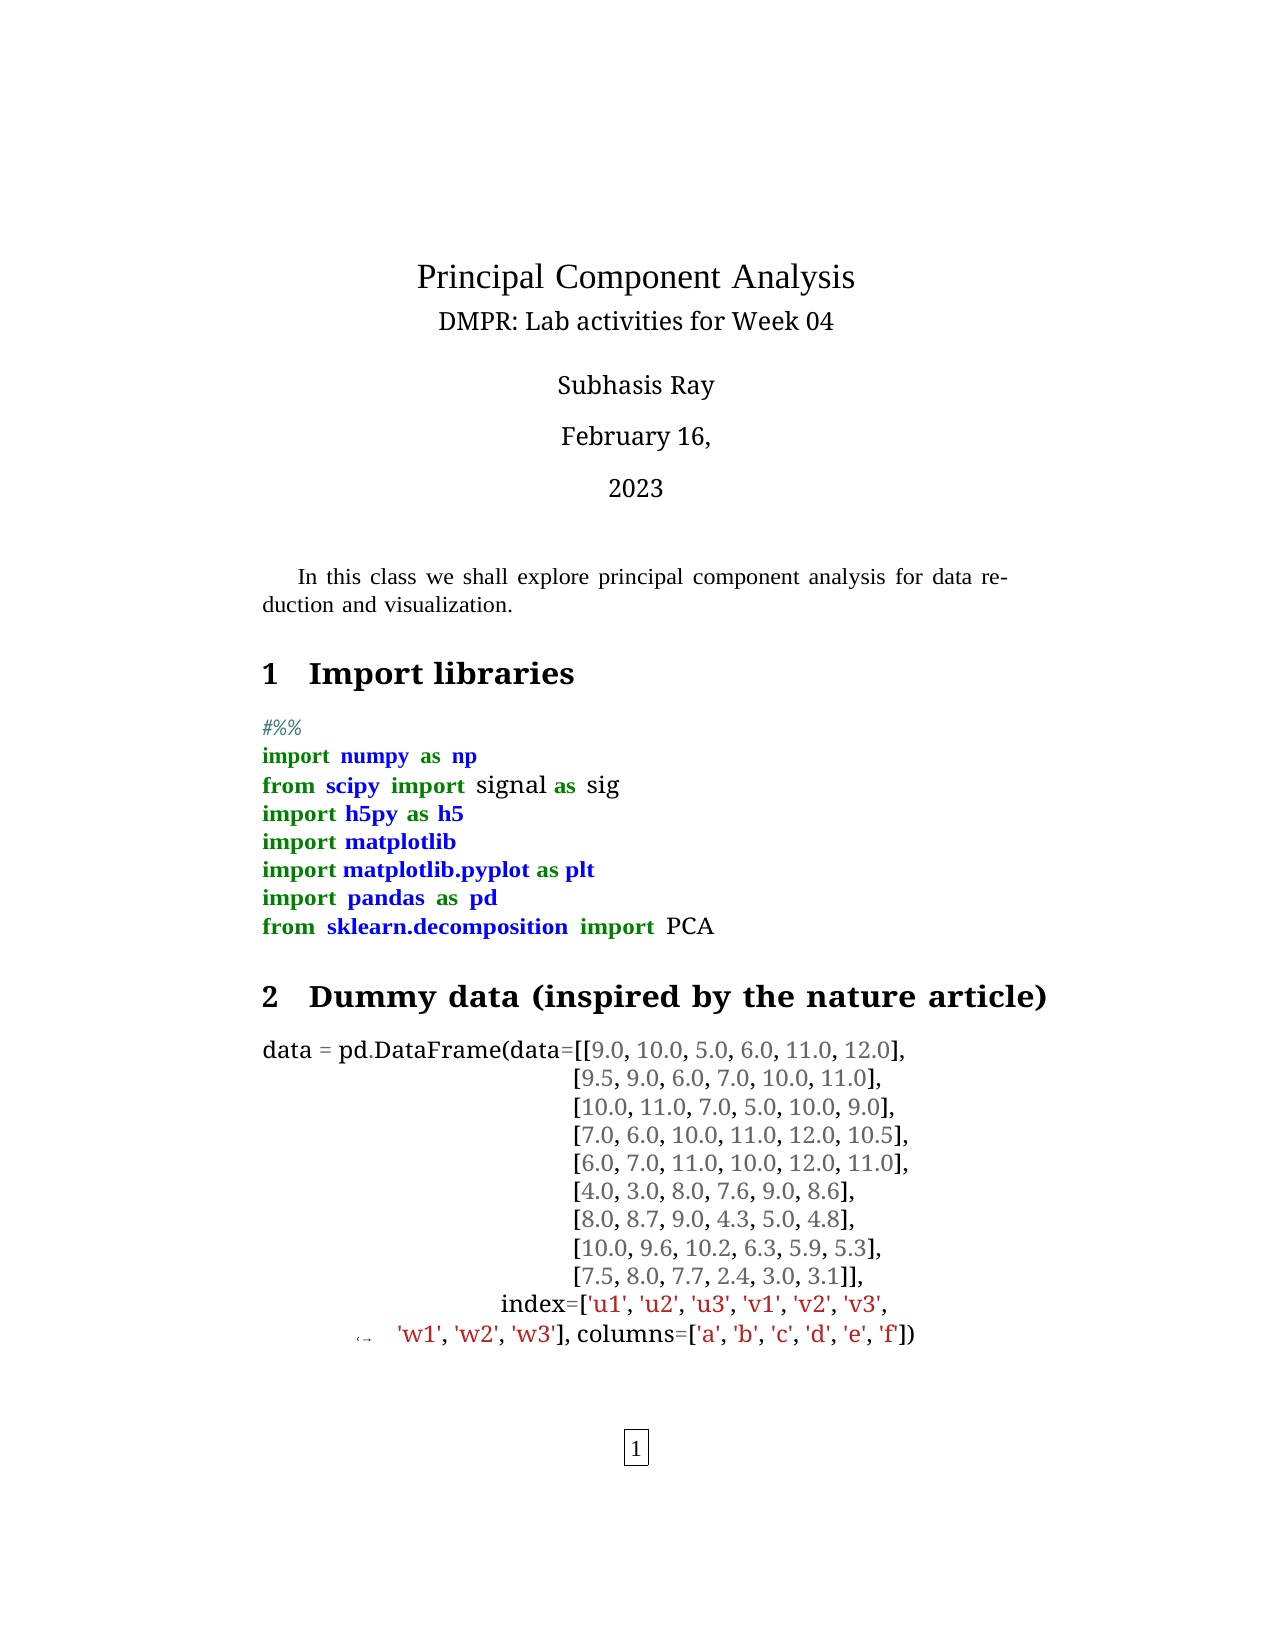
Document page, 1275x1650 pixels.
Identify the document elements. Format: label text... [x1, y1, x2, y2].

text data = pd.DataFrame(data=[[9.0, 10.0, 5.0, 6.0, 11.0, 12.0], [262, 1035, 1123, 1064]
text [10.0, 11.0, 7.0, 5.0, 10.0, 9.0], [572, 1092, 1123, 1121]
text In this class we shall explore principal component analysis for data re- duction and visualization. [262, 563, 1077, 617]
text import numpy as np [262, 742, 1123, 768]
text [6.0, 7.0, 11.0, 10.0, 12.0, 11.0], [572, 1149, 1123, 1177]
text import matplotlib.pyplot as plt import pandas as pd [262, 856, 666, 910]
text index=['u1', 'u2', 'u3', 'v1', 'v2', 'v3', [501, 1290, 1123, 1317]
text [8.0, 8.7, 9.0, 4.3, 5.0, 4.8], [572, 1205, 1123, 1233]
text [10.0, 9.6, 10.2, 6.3, 5.9, 5.3], [572, 1233, 1123, 1262]
text Subhasis Ray February 16, 2023 [539, 367, 732, 504]
subtitle Dummy data (inspired by the nature article) [262, 977, 1123, 1016]
text [7.5, 8.0, 7.7, 2.4, 3.0, 3.1]], [572, 1262, 1123, 1290]
subtitle Import libraries [262, 653, 1123, 693]
text #%% [262, 713, 1123, 741]
text DMPR: Lab activities for Week 04 [179, 304, 1092, 338]
text from scipy import signal as sig [262, 768, 1123, 800]
text [9.5, 9.0, 6.0, 7.0, 10.0, 11.0], [572, 1064, 1123, 1092]
text from sklearn.decomposition import PCA [262, 912, 1123, 940]
title Principal Component Analysis [179, 256, 1092, 296]
text ‹→ 'w1', 'w2', 'w3'], columns=['a', 'b', 'c', 'd', 'e', 'f']) [179, 1318, 1092, 1349]
text [7.0, 6.0, 10.0, 11.0, 12.0, 10.5], [572, 1121, 1123, 1149]
text import h5py as h5 import matplotlib [262, 800, 466, 854]
text [4.0, 3.0, 8.0, 7.6, 9.0, 8.6], [572, 1177, 1123, 1205]
